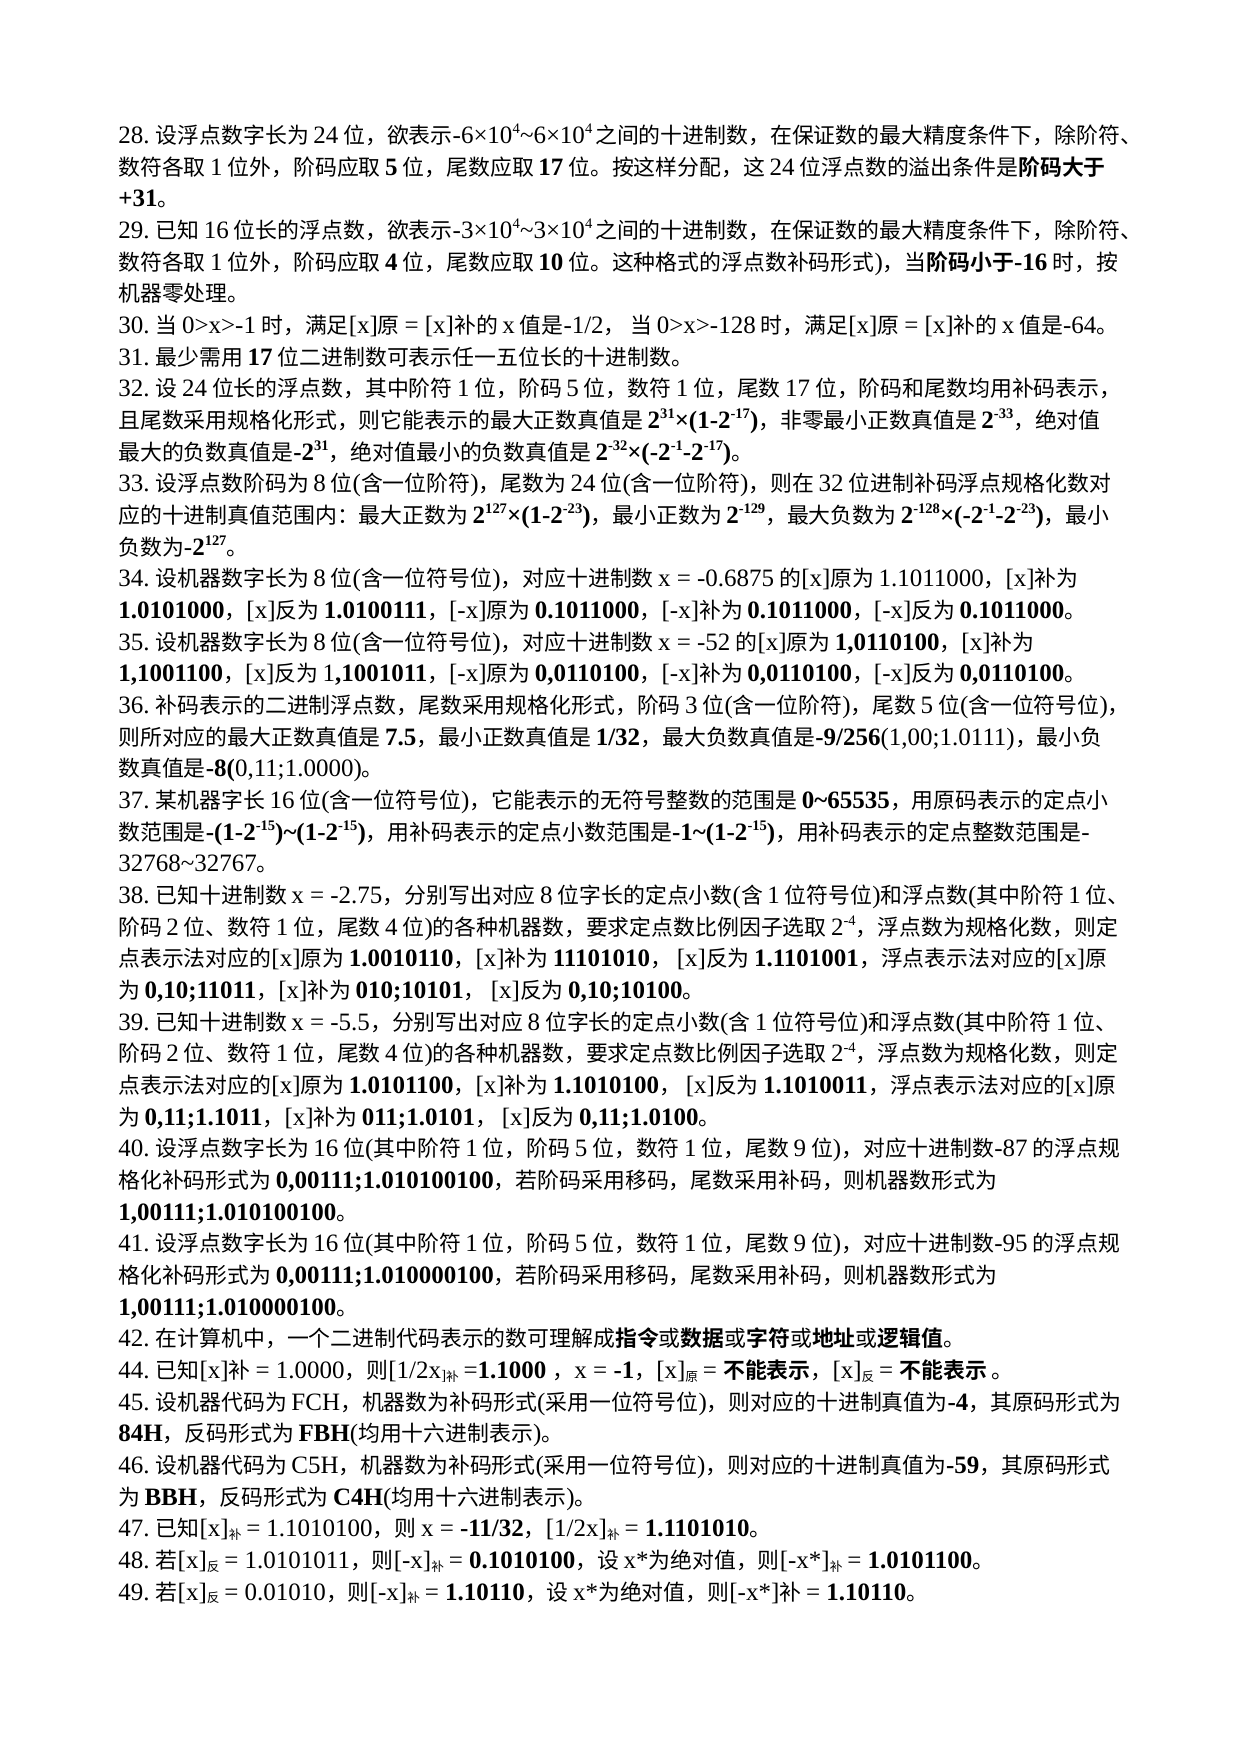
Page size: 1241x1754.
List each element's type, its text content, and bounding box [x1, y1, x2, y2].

text 49. 若[x]反 = 0.01010，则[-x]补 = 1.10110，设x*为绝对值，则[-x*]补 = 1.10110。 [118, 1575, 1122, 1606]
text 39. 已知十进制数x = -5.5，分别写出对应8位字长的定点小数(含1位符号位)和浮点数(其中阶符1位、阶码2位、数符1位，尾数4位)的各种机器数，要求定点数比例因子选取2-4，浮点数为规格化数，则定点表示法对应的[x]原为1.0101100，[x]补为1.1010100， [x]反为1.1010011，浮点表示法对应的[x]原 为0,11;1.1011，[x]补为011;1.0101， [x]反为0,11;1.0100。 [118, 1005, 1122, 1131]
text 48. 若[x]反 = 1.0101011，则[-x]补 = 0.1010100，设x*为绝对值，则[-x*]补 = 1.0101100。 [118, 1543, 1122, 1575]
text 36. 补码表示的二进制浮点数，尾数采用规格化形式，阶码3位(含一位阶符)，尾数5位(含一位符号位)，则所对应的最大正数真值是7.5，最小正数真值是1/32，最大负数真值是-9/256(1,00;1.0111)，最小负数真值是-8(0,11;1.0000)。 [118, 688, 1122, 783]
text 34. 设机器数字长为8位(含一位符号位)，对应十进制数x = -0.6875的[x]原为1.1011000，[x]补为1.0101000，[x]反为1.0100111，[-x]原为0.1011000，[-x]补为0.1011000，[-x]反为0.1011000。 [118, 561, 1122, 625]
text 42. 在计算机中，一个二进制代码表示的数可理解成指令或数据或字符或地址或逻辑值。 [118, 1321, 1122, 1353]
text 28. 设浮点数字长为24位，欲表示-6×104~6×104之间的十进制数，在保证数的最大精度条件下，除阶符、数符各取1位外，阶码应取5位，尾数应取17位。按这样分配，这24位浮点数的溢出条件是阶码大于+31。 [118, 118, 1122, 213]
text 33. 设浮点数阶码为8位(含一位阶符)，尾数为24位(含一位阶符)，则在32位进制补码浮点规格化数对应的十进制真值范围内：最大正数为2127×(1-2-23)，最小正数为2-129，最大负数为2-128×(-2-1-2-23)，最小负数为-2127。 [118, 466, 1122, 561]
text 31. 最少需用17位二进制数可表示任一五位长的十进制数。 [118, 340, 1122, 371]
text 40. 设浮点数字长为16位(其中阶符1位，阶码5位，数符1位，尾数9位)，对应十进制数-87的浮点规格化补码形式为0,00111;1.010100100，若阶码采用移码，尾数采用补码，则机器数形式为1,00111;1.010100100。 [118, 1131, 1122, 1226]
text 32. 设24位长的浮点数，其中阶符1位，阶码5位，数符1位，尾数17位，阶码和尾数均用补码表示，且尾数采用规格化形式，则它能表示的最大正数真值是231×(1-2-17)，非零最小正数真值是2-33，绝对值最大的负数真值是-231，绝对值最小的负数真值是2-32×(-2-1-2-17)。 [118, 371, 1122, 466]
text 47. 已知[x]补 = 1.1010100，则x = -11/32，[1/2x]补 = 1.1101010。 [118, 1511, 1122, 1543]
text 45. 设机器代码为FCH，机器数为补码形式(采用一位符号位)，则对应的十进制真值为-4，其原码形式为84H，反码形式为FBH(均用十六进制表示)。 [118, 1385, 1122, 1448]
text 38. 已知十进制数x = -2.75，分别写出对应8位字长的定点小数(含1位符号位)和浮点数(其中阶符1位、阶码2位、数符1位，尾数4位)的各种机器数，要求定点数比例因子选取2-4，浮点数为规格化数，则定点表示法对应的[x]原为1.0010110，[x]补为11101010， [x]反为1.1101001，浮点表示法对应的[x]原 为0,10;11011，[x]补为010;10101， [x]反为0,10;10100。 [118, 878, 1122, 1005]
text 44. 已知[x]补 = 1.0000，则[1/2x]补 =1.1000 ，x = -1，[x]原 = 不能表示，[x]反 = 不能表示 。 [118, 1353, 1122, 1385]
text 35. 设机器数字长为8位(含一位符号位)，对应十进制数x = -52的[x]原为1,0110100，[x]补为1,1001100，[x]反为1,1001011，[-x]原为0,0110100，[-x]补为0,0110100，[-x]反为0,0110100。 [118, 625, 1122, 688]
text 29. 已知16位长的浮点数，欲表示-3×104~3×104之间的十进制数，在保证数的最大精度条件下，除阶符、数符各取1位外，阶码应取4位，尾数应取10位。这种格式的浮点数补码形式)，当阶码小于-16时，按机器零处理。 [118, 213, 1122, 308]
text 46. 设机器代码为C5H，机器数为补码形式(采用一位符号位)，则对应的十进制真值为-59，其原码形式为BBH，反码形式为C4H(均用十六进制表示)。 [118, 1448, 1122, 1511]
text 41. 设浮点数字长为16位(其中阶符1位，阶码5位，数符1位，尾数9位)，对应十进制数-95的浮点规格化补码形式为0,00111;1.010000100，若阶码采用移码，尾数采用补码，则机器数形式为1,00111;1.010000100。 [118, 1226, 1122, 1321]
text 37. 某机器字长16位(含一位符号位)，它能表示的无符号整数的范围是0~65535，用原码表示的定点小数范围是-(1-2-15)~(1-2-15)，用补码表示的定点小数范围是-1~(1-2-15)，用补码表示的定点整数范围是-32768~32767。 [118, 783, 1122, 878]
text 30. 当0>x>-1时，满足[x]原 = [x]补的x值是-1/2， 当0>x>-128时，满足[x]原 = [x]补的x值是-64。 [118, 308, 1122, 340]
